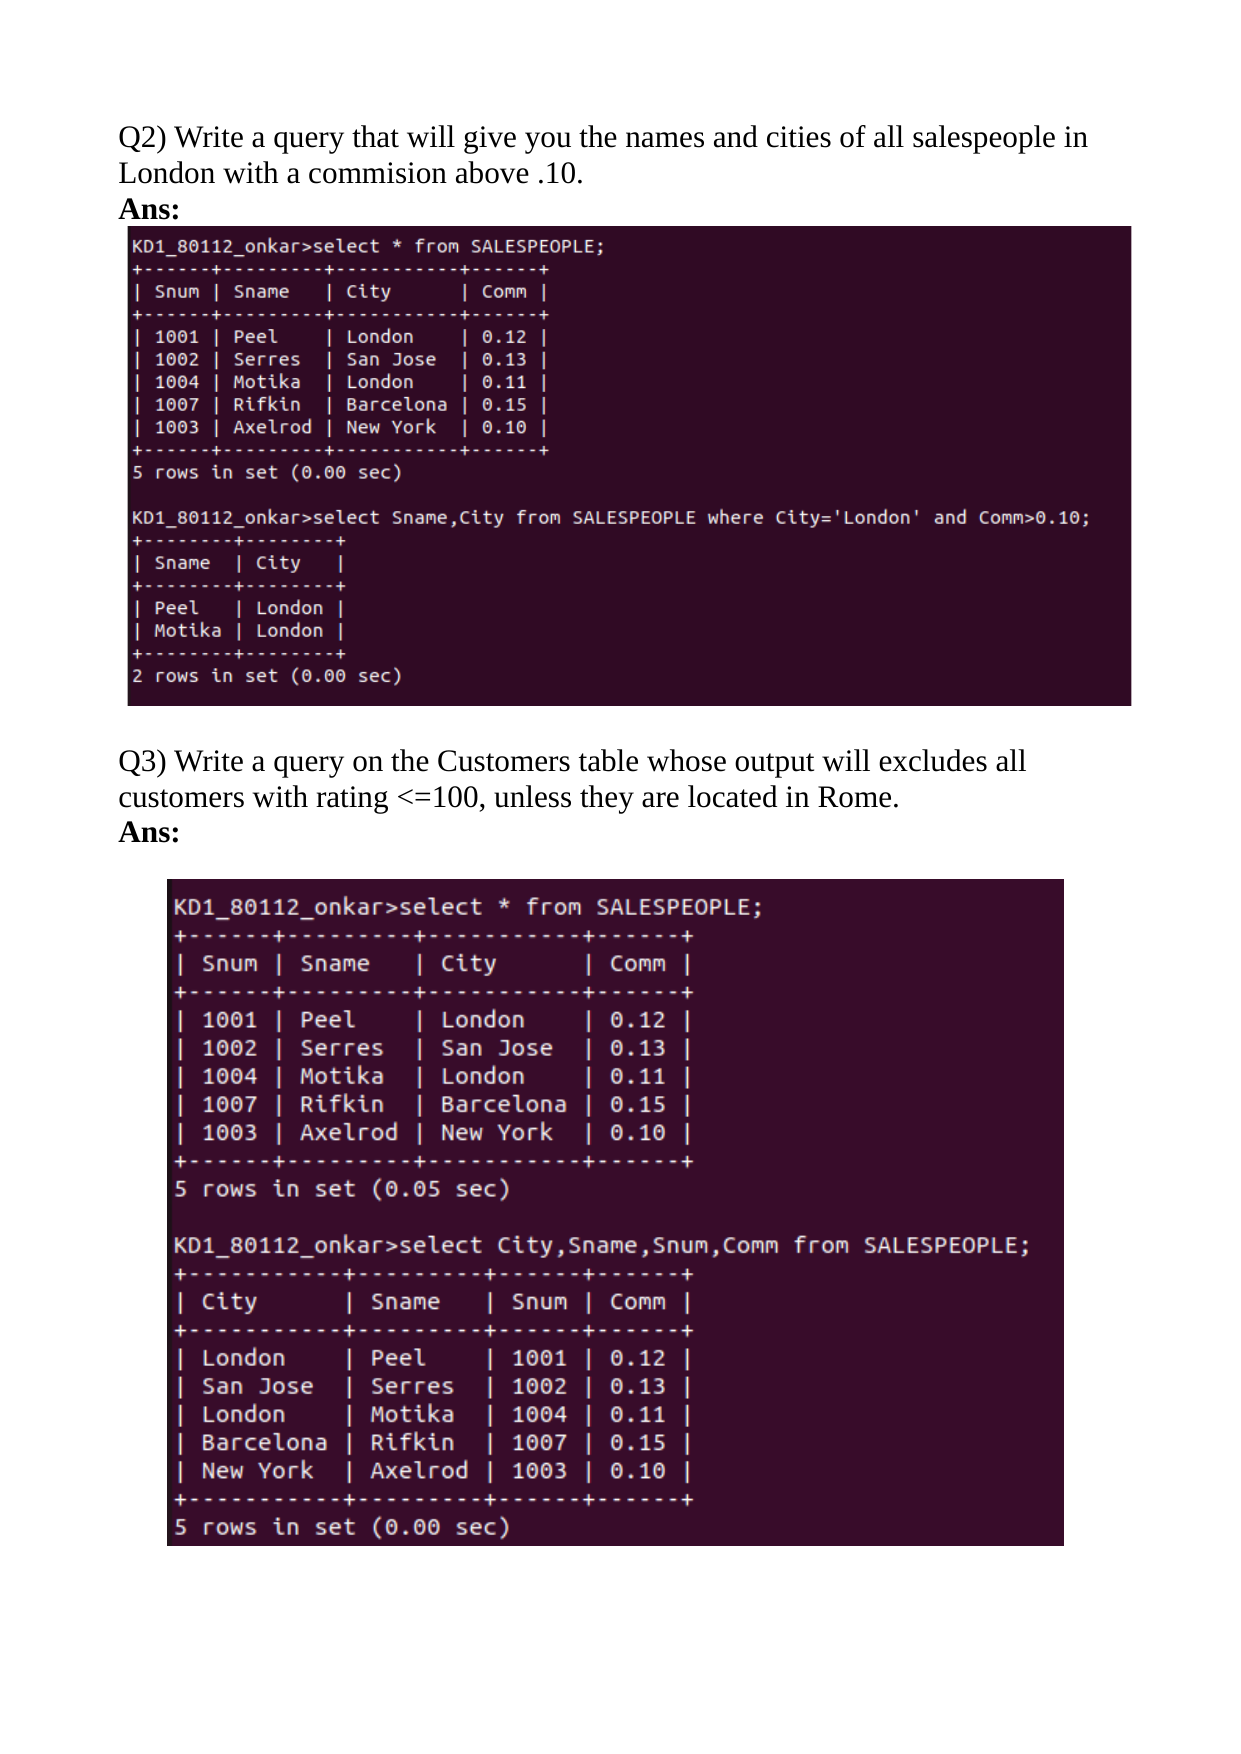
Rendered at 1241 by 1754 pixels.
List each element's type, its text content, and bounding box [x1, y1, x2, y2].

text Q2) Write a query that will give you the names and cities of all salespeople in London with a commision above .10. [118, 118, 1122, 190]
picture [127, 226, 1132, 706]
text Ans: [118, 814, 1122, 850]
text Ans: [118, 190, 1122, 226]
text Q3) Write a query on the Customers table whose output will excludes all customers with rating <=100, unless they are located in Rome. [118, 742, 1122, 814]
picture [167, 879, 1064, 1546]
